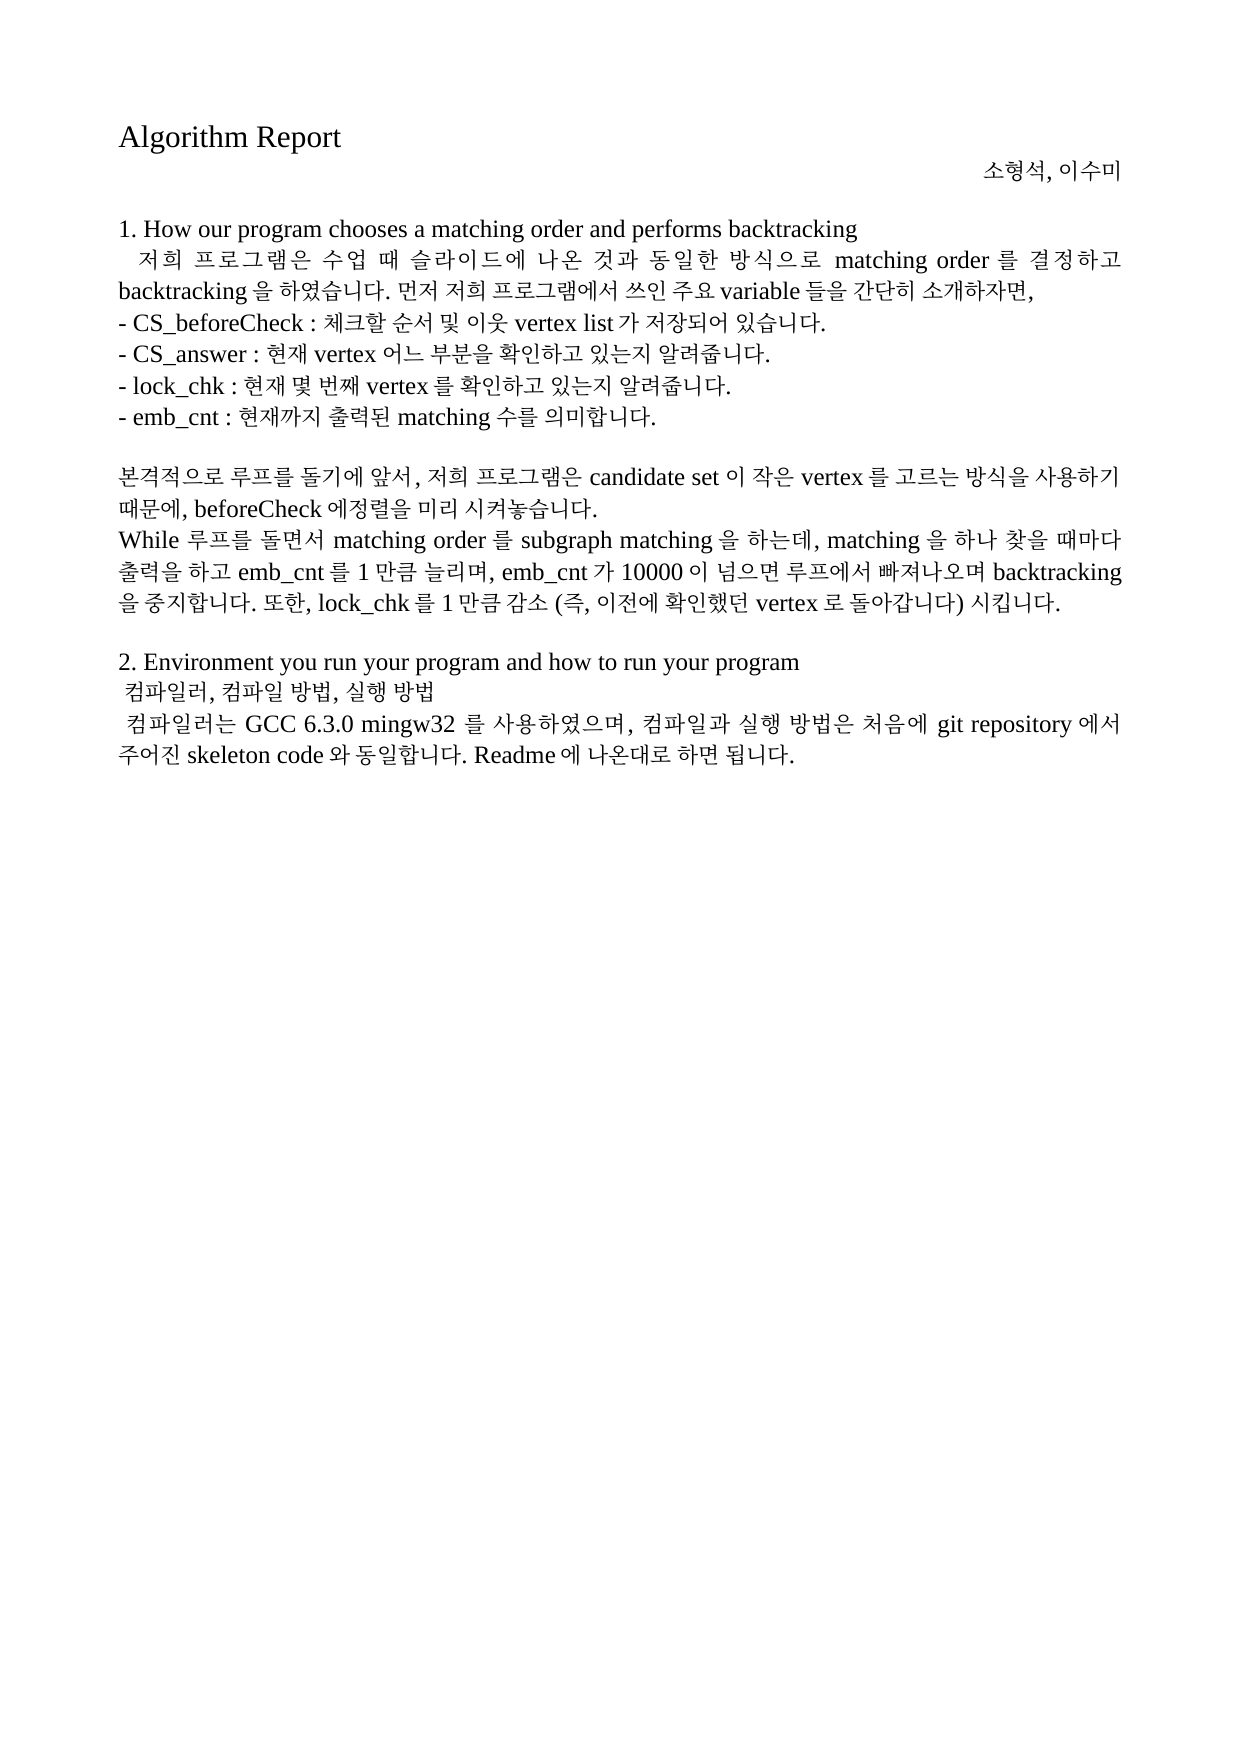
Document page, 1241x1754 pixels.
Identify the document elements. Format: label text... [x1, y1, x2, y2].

text 소형석, 이수미 [118, 154, 1122, 186]
text - emb_cnt : 현재까지 출력된 matching 수를 의미합니다. [118, 400, 1122, 432]
text Algorithm Report [118, 118, 1122, 154]
text While 루프를 돌면서 matching order를 subgraph matching을 하는데, matching을 하나 찾을 때마다 출력을 하고 emb_cnt를 1만큼 늘리며, emb_cnt가 10000이 넘으면 루프에서 빠져나오며 backtracking을 중지합니다. 또한, lock_chk를 1만큼 감소 (즉, 이전에 확인했던 vertex로 돌아갑니다) 시킵니다. [118, 523, 1122, 618]
text 컴파일러, 컴파일 방법, 실행 방법 [118, 675, 1122, 707]
text 1. How our program chooses a matching order and performs backtracking [118, 214, 1122, 243]
text - lock_chk : 현재 몇 번째 vertex를 확인하고 있는지 알려줍니다. [118, 369, 1122, 400]
text - CS_beforeCheck : 체크할 순서 및 이웃 vertex list가 저장되어 있습니다. [118, 306, 1122, 337]
text - CS_answer : 현재 vertex 어느 부분을 확인하고 있는지 알려줍니다. [118, 337, 1122, 369]
text 컴파일러는 GCC 6.3.0 mingw32 를 사용하였으며, 컴파일과 실행 방법은 처음에 git repository에서 주어진 skeleton code와 동일합니다. Readme에 나온대로 하면 됩니다. [118, 707, 1122, 770]
text 2. Environment you run your program and how to run your program [118, 647, 1122, 675]
text 저희 프로그램은 수업 때 슬라이드에 나온 것과 동일한 방식으로 matching order를 결정하고 backtracking을 하였습니다. 먼저 저희 프로그램에서 쓰인 주요variable들을 간단히 소개하자면, [118, 243, 1122, 306]
text 본격적으로 루프를 돌기에 앞서, 저희 프로그램은 candidate set이 작은 vertex를 고르는 방식을 사용하기 때문에, beforeCheck에정렬을 미리 시켜놓습니다. [118, 461, 1122, 523]
